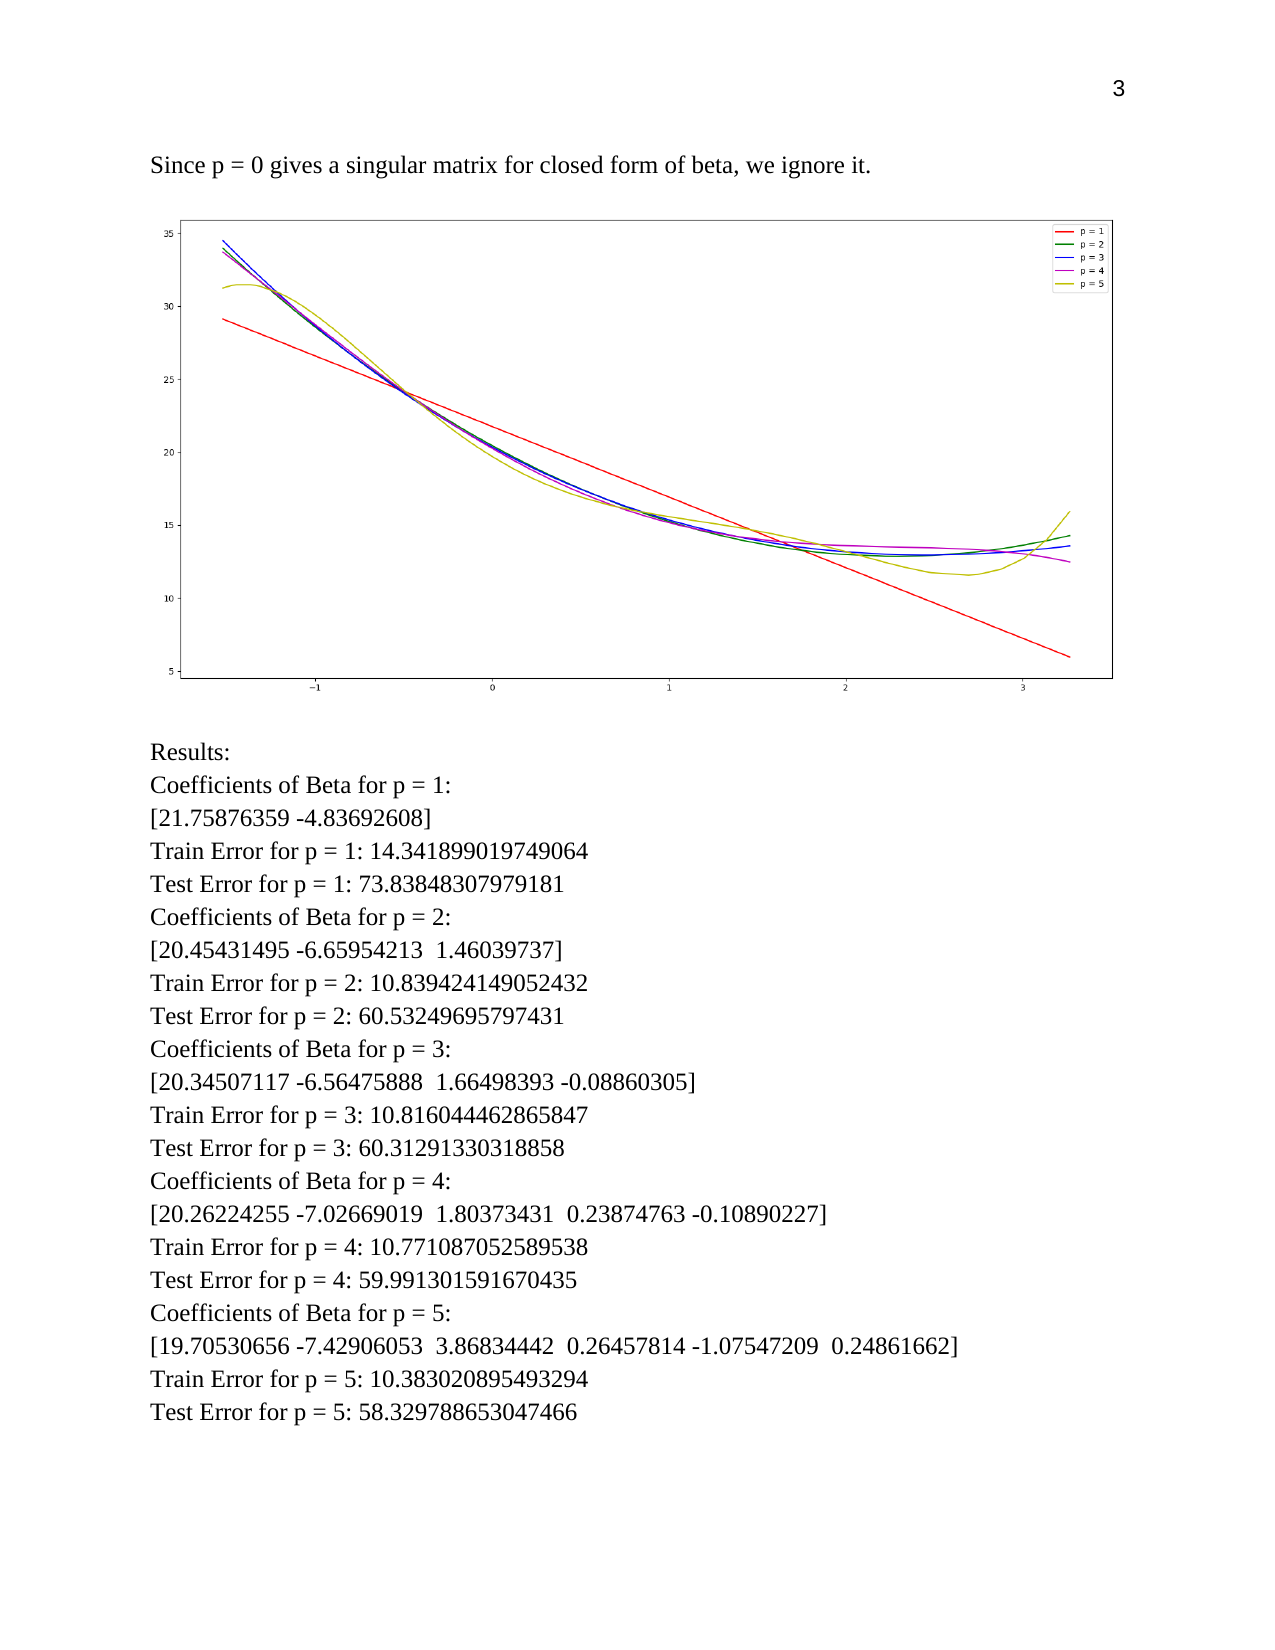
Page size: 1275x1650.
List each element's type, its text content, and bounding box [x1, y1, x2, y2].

text [21.75876359 -4.83692608] [150, 803, 1125, 832]
text Coefficients of Beta for p = 1: [150, 770, 1125, 799]
text Test Error for p = 2: 60.53249695797431 [150, 1001, 1125, 1030]
text Coefficients of Beta for p = 5: [150, 1298, 1125, 1327]
text Train Error for p = 4: 10.771087052589538 [150, 1232, 1125, 1261]
text Train Error for p = 5: 10.383020895493294 [150, 1364, 1125, 1393]
text Coefficients of Beta for p = 4: [150, 1166, 1125, 1195]
text Coefficients of Beta for p = 3: [150, 1034, 1125, 1063]
text Train Error for p = 1: 14.341899019749064 [150, 836, 1125, 865]
text Coefficients of Beta for p = 2: [150, 902, 1125, 931]
text Train Error for p = 2: 10.839424149052432 [150, 968, 1125, 997]
text Test Error for p = 5: 58.329788653047466 [150, 1397, 1125, 1426]
text Test Error for p = 1: 73.83848307979181 [150, 869, 1125, 898]
text Test Error for p = 4: 59.991301591670435 [150, 1265, 1125, 1294]
text Test Error for p = 3: 60.31291330318858 [150, 1133, 1125, 1162]
text Results: [150, 737, 1125, 766]
text Since p = 0 gives a singular matrix for closed form of beta, we ignore it. [150, 150, 1125, 179]
text [20.26224255 -7.02669019 1.80373431 0.23874763 -0.10890227] [150, 1199, 1125, 1228]
text [20.34507117 -6.56475888 1.66498393 -0.08860305] [150, 1067, 1125, 1096]
text [20.45431495 -6.65954213 1.46039737] [150, 935, 1125, 964]
text Train Error for p = 3: 10.816044462865847 [150, 1100, 1125, 1129]
picture [150, 216, 1120, 701]
text [19.70530656 -7.42906053 3.86834442 0.26457814 -1.07547209 0.24861662] [150, 1331, 1125, 1360]
